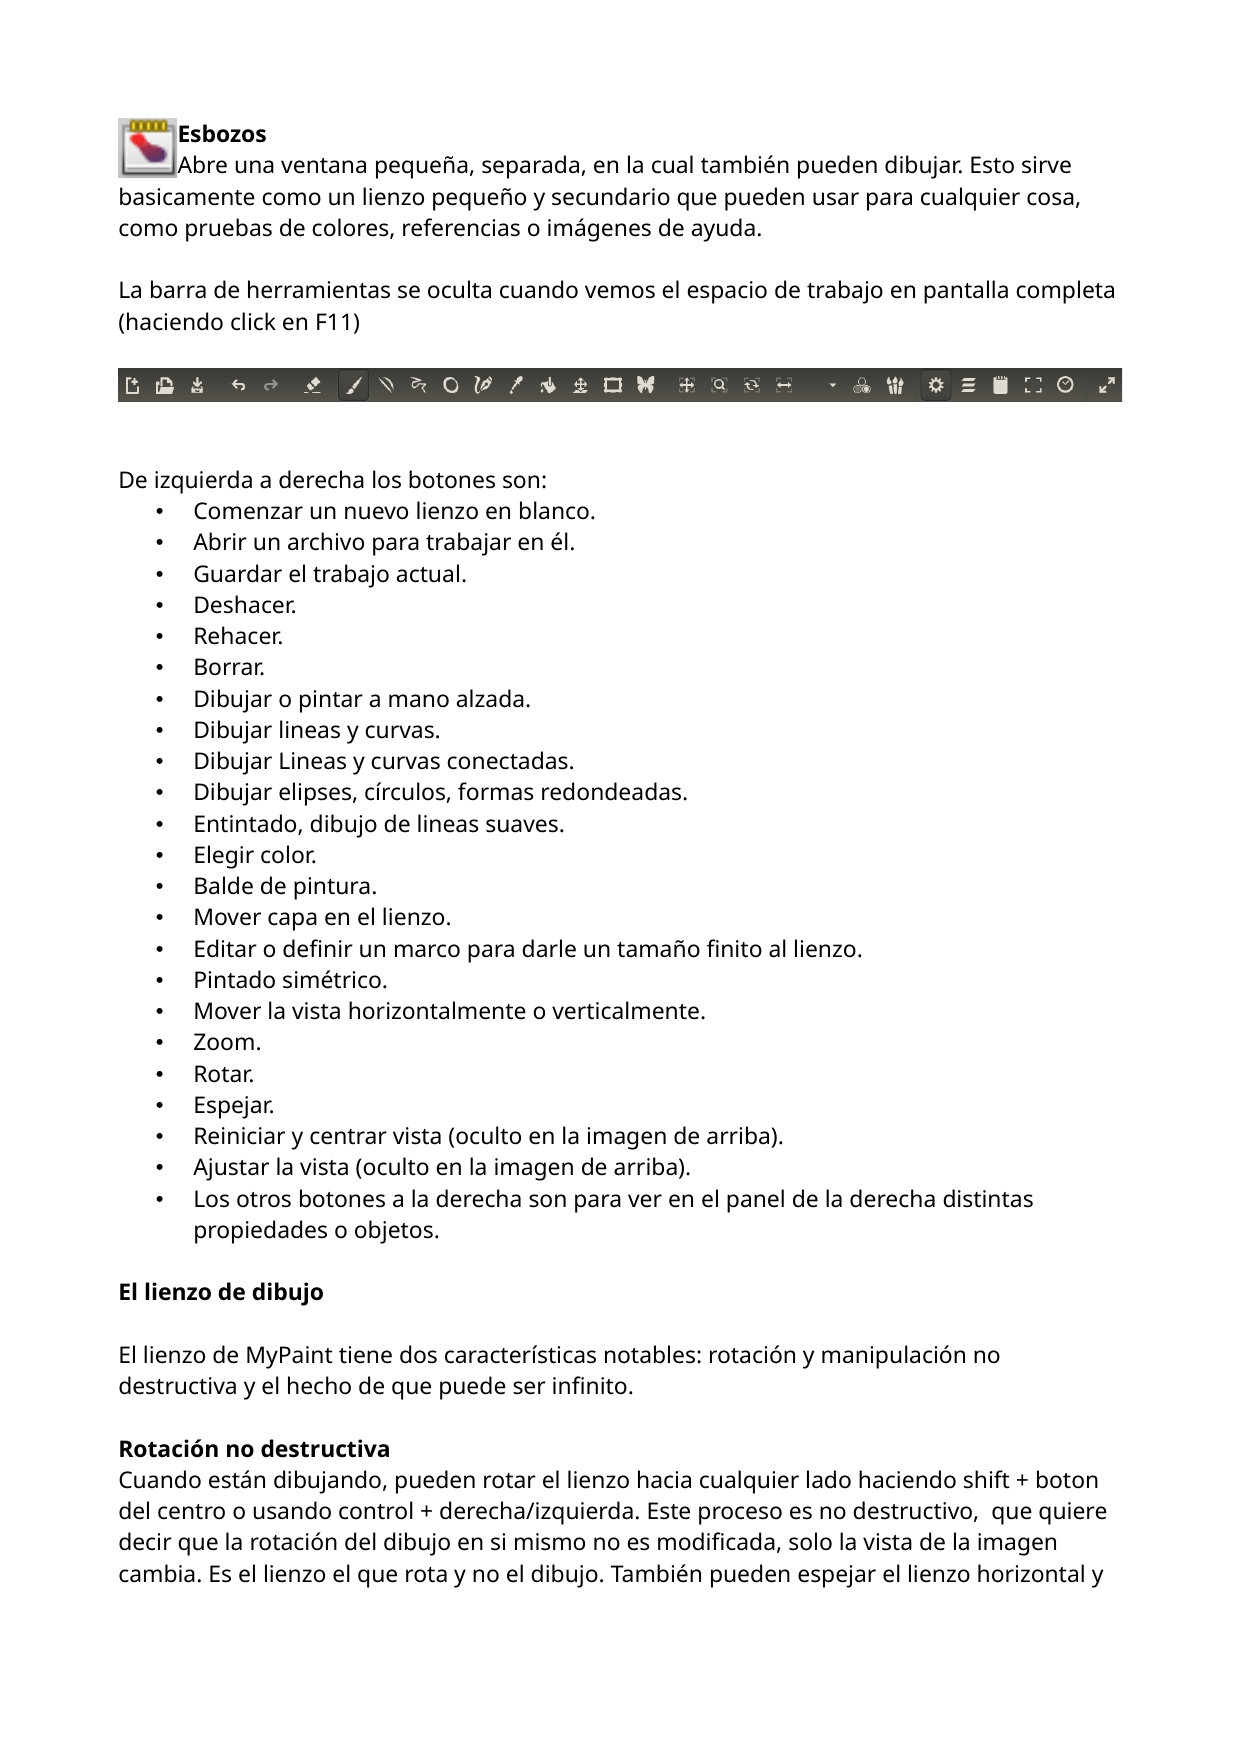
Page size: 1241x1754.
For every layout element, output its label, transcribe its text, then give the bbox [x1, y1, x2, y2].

list Entintado, dibujo de lineas suaves. [156, 807, 1122, 839]
list Balde de pintura. [156, 870, 1122, 901]
list Los otros botones a la derecha son para ver en el panel de la derecha distintas propiedades o objetos. [156, 1182, 1122, 1245]
list Abrir un archivo para trabajar en él. [156, 526, 1122, 557]
picture [118, 368, 1123, 402]
list Pintado simétrico. [156, 964, 1122, 995]
list Ajustar la vista (oculto en la imagen de arriba). [156, 1151, 1122, 1182]
list Mover capa en el lienzo. [156, 901, 1122, 932]
text El lienzo de dibujo [118, 1276, 1122, 1307]
list Deshacer. [156, 589, 1122, 620]
text Rotación no destructiva [118, 1432, 1122, 1464]
list Espejar. [156, 1089, 1122, 1120]
list Rotar. [156, 1057, 1122, 1089]
list Rehacer. [156, 620, 1122, 651]
list Zoom. [156, 1026, 1122, 1057]
list Borrar. [156, 651, 1122, 682]
text Cuando están dibujando, pueden rotar el lienzo hacia cualquier lado haciendo shift + boton del centro o usando control + derecha/izquierda. Este proceso es no destructivo, que quiere decir que la rotación del dibujo en si mismo no es modificada, solo la vista de la imagen cambia. Es el lienzo el que rota y no el dibujo. También pueden espejar el lienzo horizontal y [118, 1464, 1122, 1589]
list Mover la vista horizontalmente o verticalmente. [156, 995, 1122, 1026]
list Dibujar lineas y curvas. [156, 714, 1122, 745]
text De izquierda a derecha los botones son: [118, 464, 1122, 495]
list Reiniciar y centrar vista (oculto en la imagen de arriba). [156, 1120, 1122, 1151]
list Comenzar un nuevo lienzo en blanco. [156, 495, 1122, 526]
list Dibujar elipses, círculos, formas redondeadas. [156, 776, 1122, 807]
text Abre una ventana pequeña, separada, en la cual también pueden dibujar. Esto sirve basicamente como un lienzo pequeño y secundario que pueden usar para cualquier cosa, como pruebas de colores, referencias o imágenes de ayuda. [118, 149, 1122, 243]
list Dibujar Lineas y curvas conectadas. [156, 745, 1122, 776]
text El lienzo de MyPaint tiene dos características notables: rotación y manipulación no destructiva y el hecho de que puede ser infinito. [118, 1339, 1122, 1401]
text La barra de herramientas se oculta cuando vemos el espacio de trabajo en pantalla completa (haciendo click en F11) [118, 274, 1122, 337]
list Guardar el trabajo actual. [156, 557, 1122, 589]
picture [118, 118, 178, 178]
list Dibujar o pintar a mano alzada. [156, 682, 1122, 714]
text Esbozos [178, 118, 1122, 149]
list Elegir color. [156, 839, 1122, 870]
list Editar o definir un marco para darle un tamaño finito al lienzo. [156, 932, 1122, 964]
